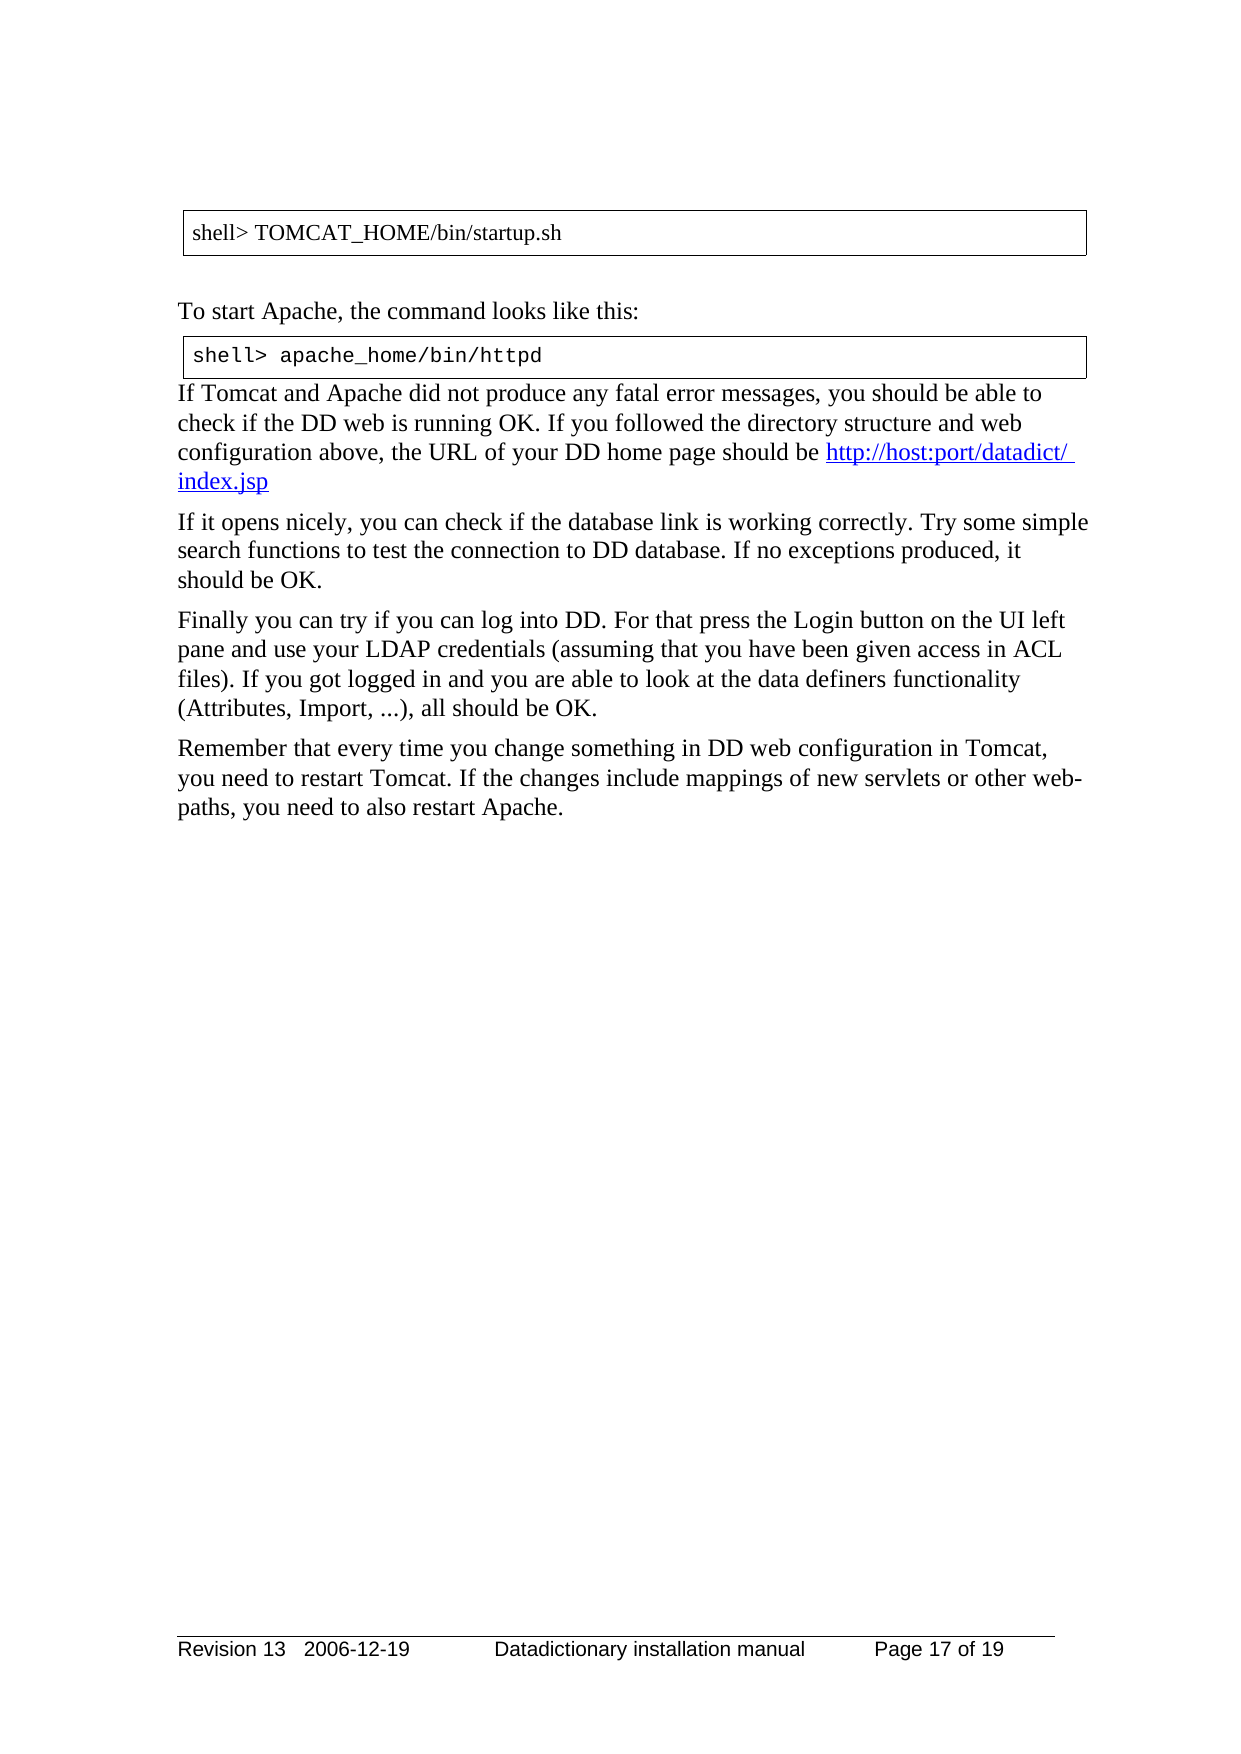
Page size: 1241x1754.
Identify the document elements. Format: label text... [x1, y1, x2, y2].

text shell> TOMCAT_HOME/bin/startup.sh [184, 211, 1086, 255]
text If Tomcat and Apache did not produce any fatal error messages, you should be able to check if the DD web is running OK. If you followed the directory structure and web configuration above, the URL of your DD home page should be http://host:port/datadict/ index.jsp [177, 378, 1092, 494]
text shell> apache_home/bin/httpd [184, 337, 1086, 378]
text Remember that every time you change something in DD web configuration in Tomcat, you need to restart Tomcat. If the changes include mappings of new servlets or other web-paths, you need to also restart Apache. [177, 733, 1092, 821]
text Finally you can try if you can log into DD. For that press the Login button on the UI left pane and use your LDAP credentials (assuming that you have been given access in ACL files). If you got logged in and you are able to look at the data definers functionality (Attributes, Import, ...), all should be OK. [177, 605, 1092, 722]
text If it opens nicely, you can check if the database link is working correctly. Try some simple search functions to test the connection to DD database. If no exceptions produced, it should be OK. [177, 506, 1092, 593]
text To start Apache, the command looks like this: [177, 296, 1092, 325]
